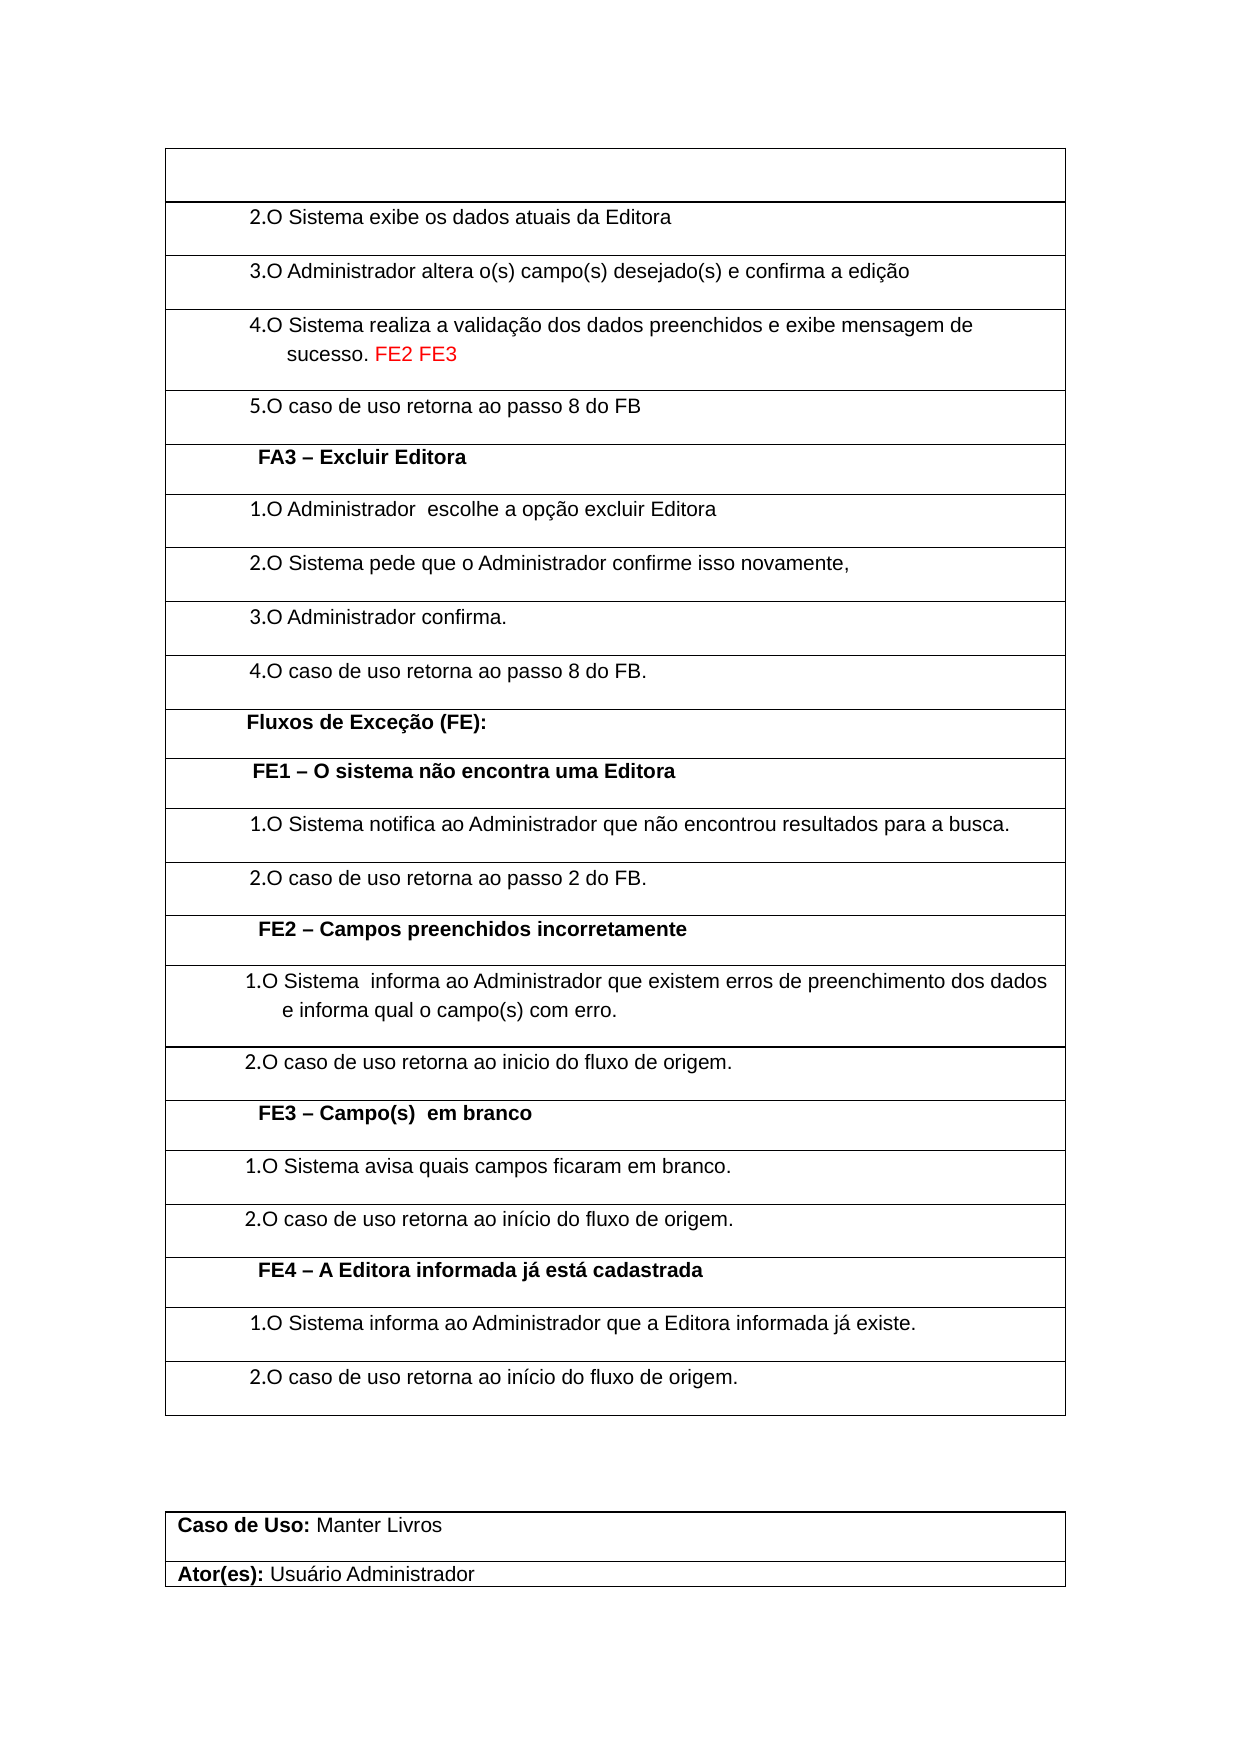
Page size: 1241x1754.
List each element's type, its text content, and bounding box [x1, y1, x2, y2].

table_cell FE1 – O sistema não encontra uma Editora [166, 759, 1065, 808]
table_cell O Sistema notifica ao Administrador que não encontrou resultados para a busca. [166, 809, 1065, 862]
table_cell O Administrador confirma. [166, 602, 1065, 655]
table_cell O Sistema pede que o Administrador confirme isso novamente, [166, 548, 1065, 601]
table_cell O caso de uso retorna ao passo 8 do FB. [166, 656, 1065, 708]
table_cell O Sistema informa ao Administrador que existem erros de preenchimento dos dados e informa qual o campo(s) com erro. [166, 966, 1065, 1046]
table_cell Fluxos de Exceção (FE): [166, 710, 1065, 758]
table_cell O caso de uso retorna ao início do fluxo de origem. [166, 1362, 1065, 1414]
table_header Caso de Uso: Manter Livros [166, 1513, 1065, 1561]
table_cell FE3 – Campo(s) em branco [166, 1101, 1065, 1150]
table_cell FE2 – Campos preenchidos incorretamente [166, 916, 1065, 965]
table_cell O Sistema avisa quais campos ficaram em branco. [166, 1151, 1065, 1203]
table_cell O Sistema informa ao Administrador que a Editora informada já existe. [166, 1308, 1065, 1361]
table_cell O Sistema exibe os dados atuais da Editora [166, 203, 1065, 255]
table_cell O Sistema realiza a validação dos dados preenchidos e exibe mensagem de sucesso. FE2 FE3 [166, 310, 1065, 390]
table_cell O caso de uso retorna ao inicio do fluxo de origem. [166, 1048, 1065, 1100]
table_cell O caso de uso retorna ao passo 2 do FB. [166, 863, 1065, 915]
table_cell [166, 149, 1065, 201]
table_cell O caso de uso retorna ao início do fluxo de origem. [166, 1205, 1065, 1257]
table_cell Ator(es): Usuário Administrador [166, 1562, 1065, 1586]
table_cell O Administrador altera o(s) campo(s) desejado(s) e confirma a edição [166, 256, 1065, 309]
table_cell FE4 – A Editora informada já está cadastrada [166, 1258, 1065, 1307]
table_cell O Administrador escolhe a opção excluir Editora [166, 495, 1065, 547]
table_cell O caso de uso retorna ao passo 8 do FB [166, 391, 1065, 444]
table_cell FA3 – Excluir Editora [166, 445, 1065, 493]
